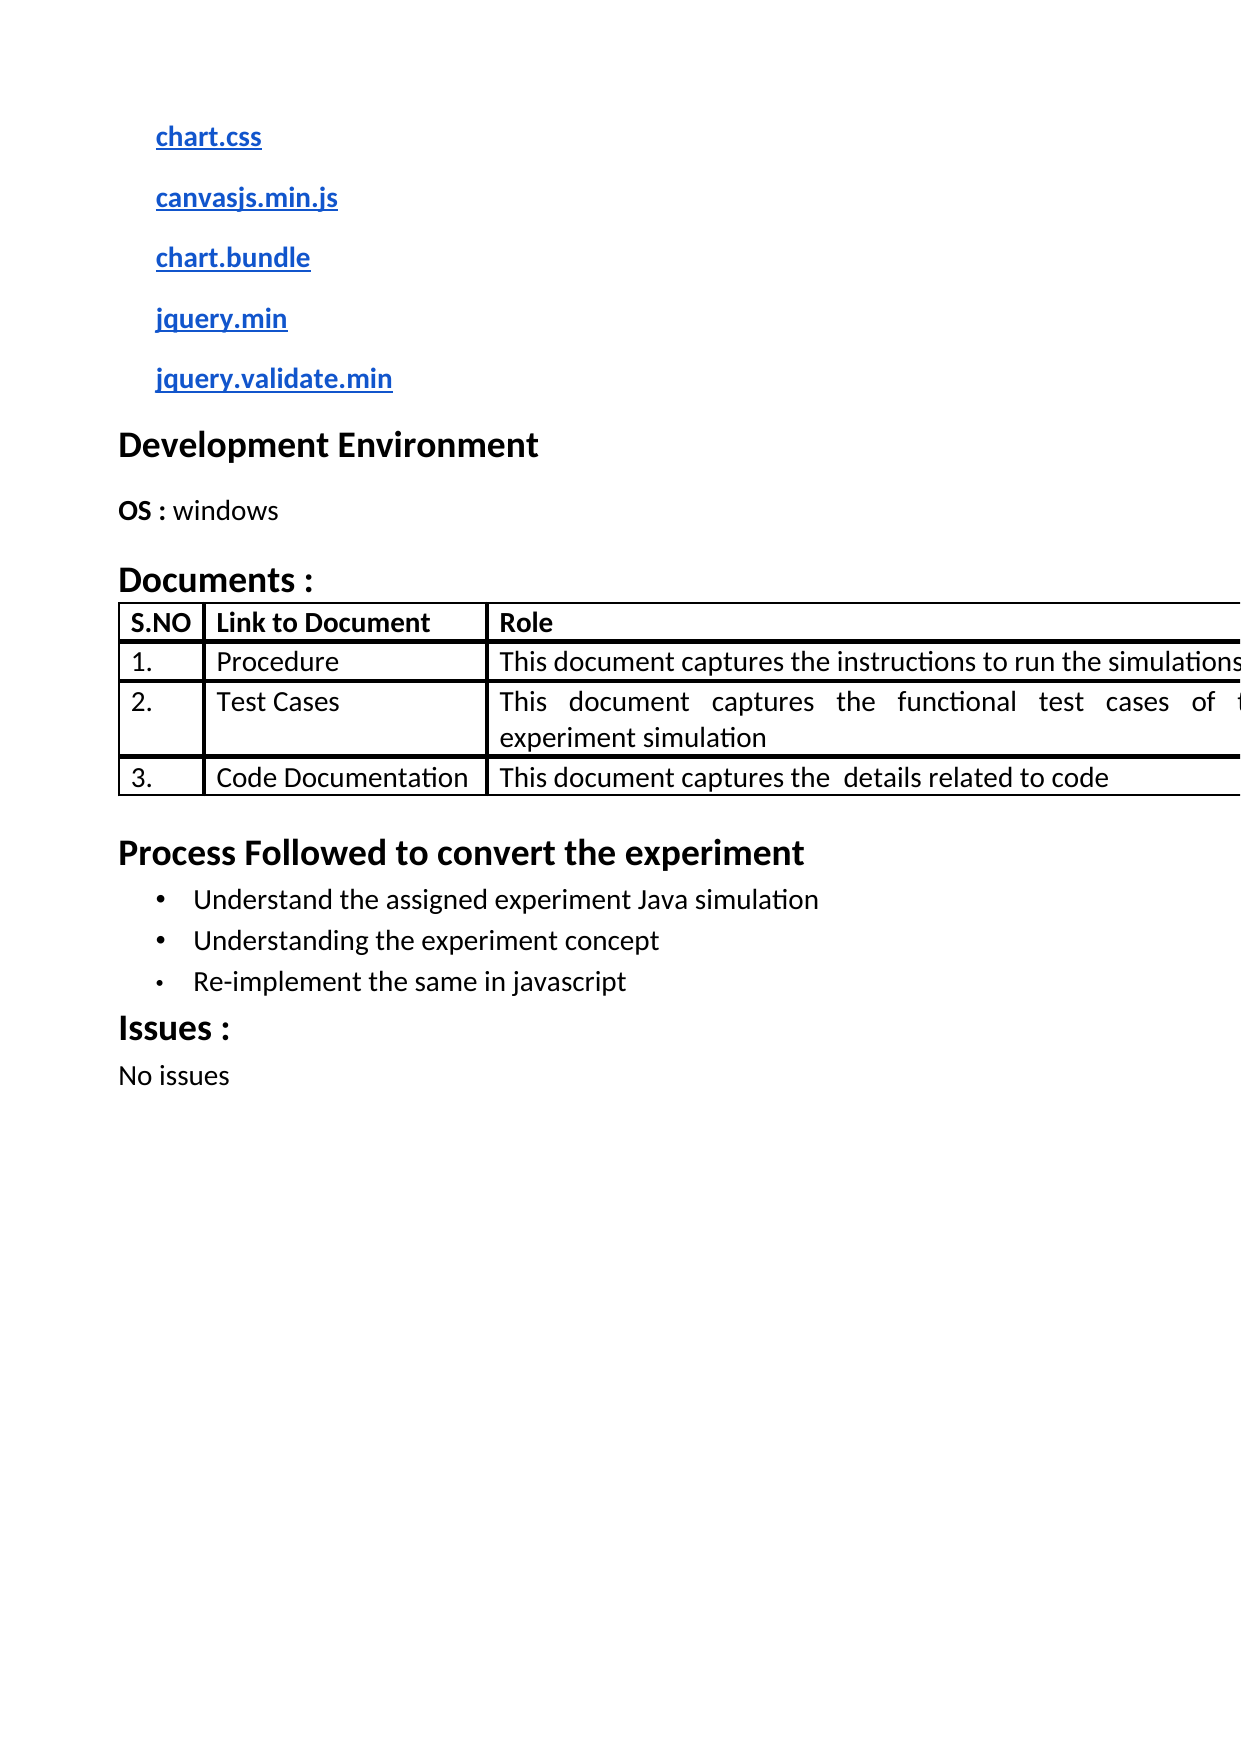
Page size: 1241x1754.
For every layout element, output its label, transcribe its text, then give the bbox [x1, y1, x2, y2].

table_cell 3. [120, 759, 202, 794]
list Understanding the experiment concept [156, 922, 1122, 958]
text jquery.min [156, 300, 1122, 336]
text Issues : [118, 1004, 1122, 1050]
table_header Role [489, 604, 1240, 639]
table_cell This document captures the details related to code [489, 759, 1240, 794]
text No issues [118, 1057, 1122, 1092]
table_cell Test Cases [206, 683, 485, 754]
table_cell Code Documentation [206, 759, 485, 794]
table_header Link to Document [206, 604, 485, 639]
table_cell Procedure [206, 644, 485, 679]
text Process Followed to convert the experiment [118, 828, 1122, 874]
text chart.bundle [156, 239, 1122, 275]
list Understand the assigned experiment Java simulation [156, 881, 1122, 917]
text Documents : [118, 556, 1122, 602]
text Development Environment [118, 421, 1122, 467]
table_cell This document captures the functional test cases of the experiment simulation [489, 683, 1240, 754]
table_cell 1. [120, 644, 202, 679]
table_cell This document captures the instructions to run the simulations [489, 644, 1240, 679]
table_header S.NO [120, 604, 202, 639]
text jquery.validate.min [156, 361, 1122, 396]
table_cell 2. [120, 683, 202, 754]
text canvasjs.min.js [156, 179, 1122, 214]
text chart.css [156, 118, 1122, 154]
text OS : windows [118, 492, 1122, 528]
list Re-implement the same in javascript [156, 963, 1122, 999]
